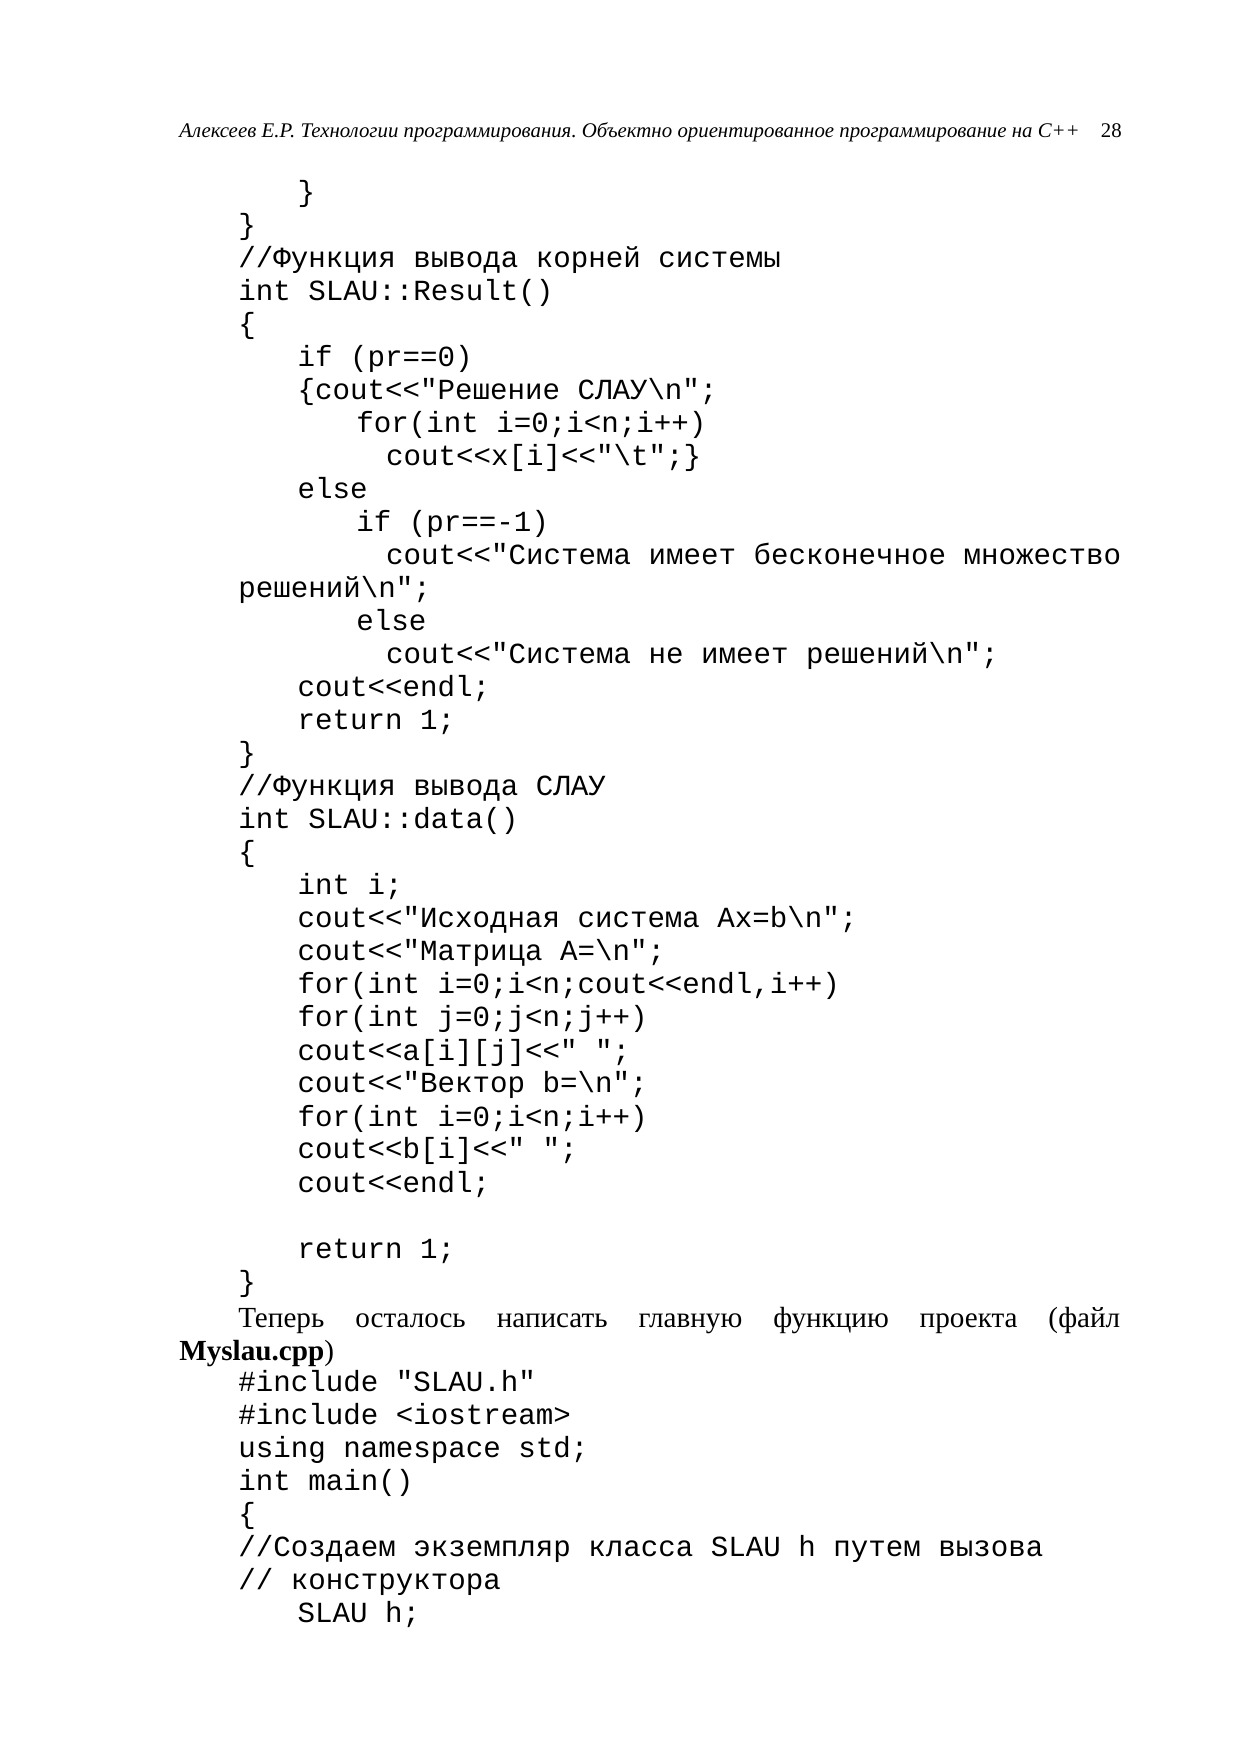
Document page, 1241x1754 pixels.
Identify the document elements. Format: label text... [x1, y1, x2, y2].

text } [238, 177, 1121, 210]
text cout<<"Вектор b=\n"; [238, 1069, 1121, 1102]
text SLAU h; [238, 1598, 1121, 1631]
text { [238, 1499, 1121, 1532]
text {cout<<"Решение СЛАУ\n"; [238, 375, 1121, 408]
text return 1; [238, 1234, 1121, 1267]
text if (pr==-1) [238, 507, 1121, 540]
text //Функция вывода корней системы [238, 243, 1121, 276]
text } [238, 738, 1121, 771]
text else [238, 474, 1121, 507]
text for(int j=0;j<n;j++) [238, 1003, 1121, 1036]
text if (pr==0) [238, 342, 1121, 375]
text { [238, 309, 1121, 342]
text int main() [238, 1466, 1121, 1499]
text int SLAU::Result() [238, 276, 1121, 309]
text int SLAU::data() [238, 804, 1121, 837]
text //Создаем экземпляр класса SLAU h путем вызова [238, 1532, 1121, 1565]
text // конструктора [238, 1565, 1121, 1598]
text cout<<a[i][j]<<" "; [238, 1036, 1121, 1069]
text cout<<b[i]<<" "; [238, 1135, 1121, 1168]
text int i; [238, 871, 1121, 903]
text { [238, 837, 1121, 871]
text for(int i=0;i<n;i++) [238, 1102, 1121, 1135]
text cout<<"Система не имеет решений\n"; [238, 639, 1121, 672]
text return 1; [238, 705, 1121, 738]
text for(int i=0;i<n;i++) [238, 408, 1121, 441]
text } [238, 210, 1121, 243]
text cout<<"Матрица A=\n"; [238, 937, 1121, 969]
text cout<<"Система имеет бесконечное множество решений\n"; [238, 540, 1121, 606]
text using namespace std; [238, 1433, 1121, 1466]
text for(int i=0;i<n;cout<<endl,i++) [238, 969, 1121, 1003]
text cout<<x[i]<<"\t";} [238, 441, 1121, 474]
text cout<<endl; [238, 1168, 1121, 1201]
text //Функция вывода СЛАУ [238, 771, 1121, 804]
text #include <iostream> [238, 1400, 1121, 1433]
text Теперь осталось написать главную функцию проекта (файл Myslau.cpp) [179, 1300, 1121, 1367]
text } [238, 1267, 1121, 1300]
text else [238, 606, 1121, 639]
text #include "SLAU.h" [238, 1367, 1121, 1400]
text cout<<"Исходная система Ax=b\n"; [238, 903, 1121, 937]
text cout<<endl; [238, 672, 1121, 705]
